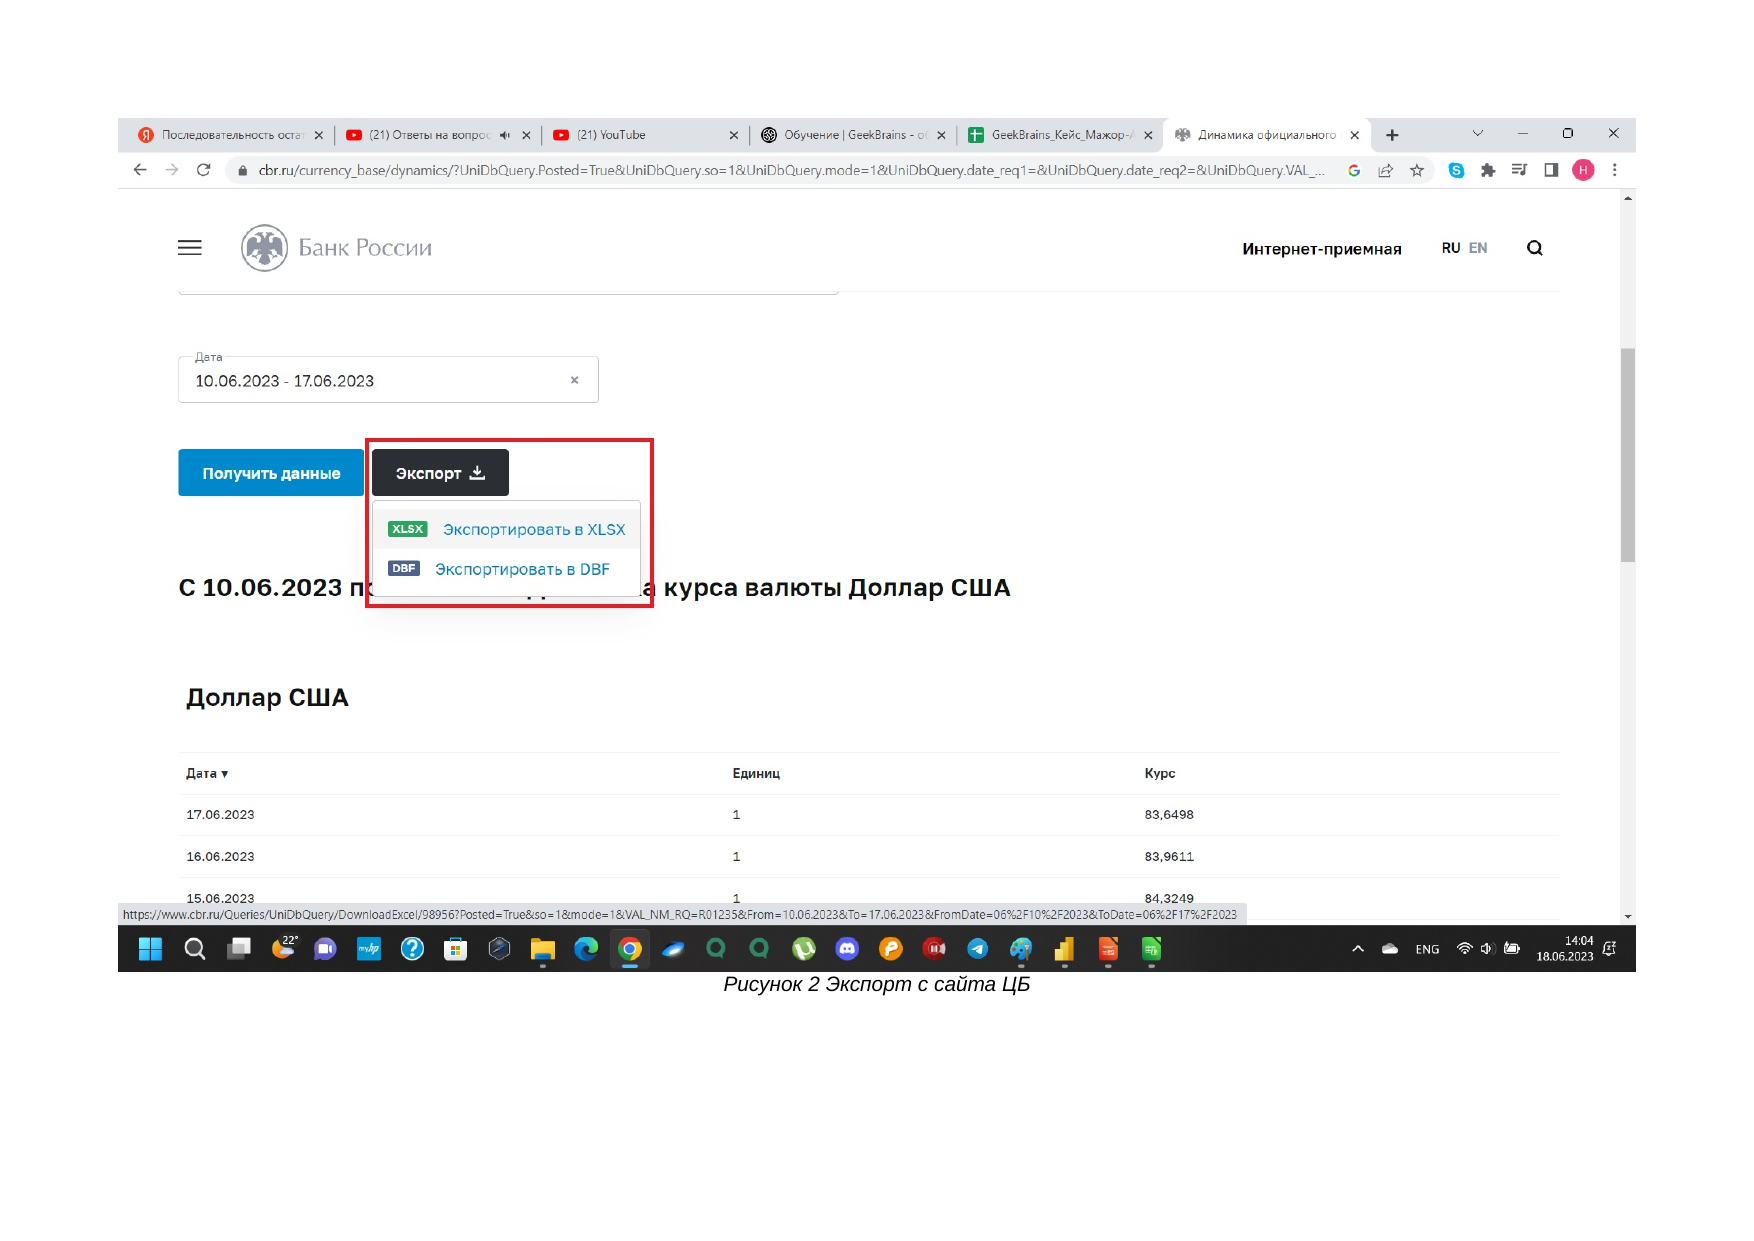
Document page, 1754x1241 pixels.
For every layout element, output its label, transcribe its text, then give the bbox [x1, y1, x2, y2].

text Рисунок 2 Экспорт с сайта ЦБ [118, 972, 1636, 996]
picture [118, 118, 1636, 972]
